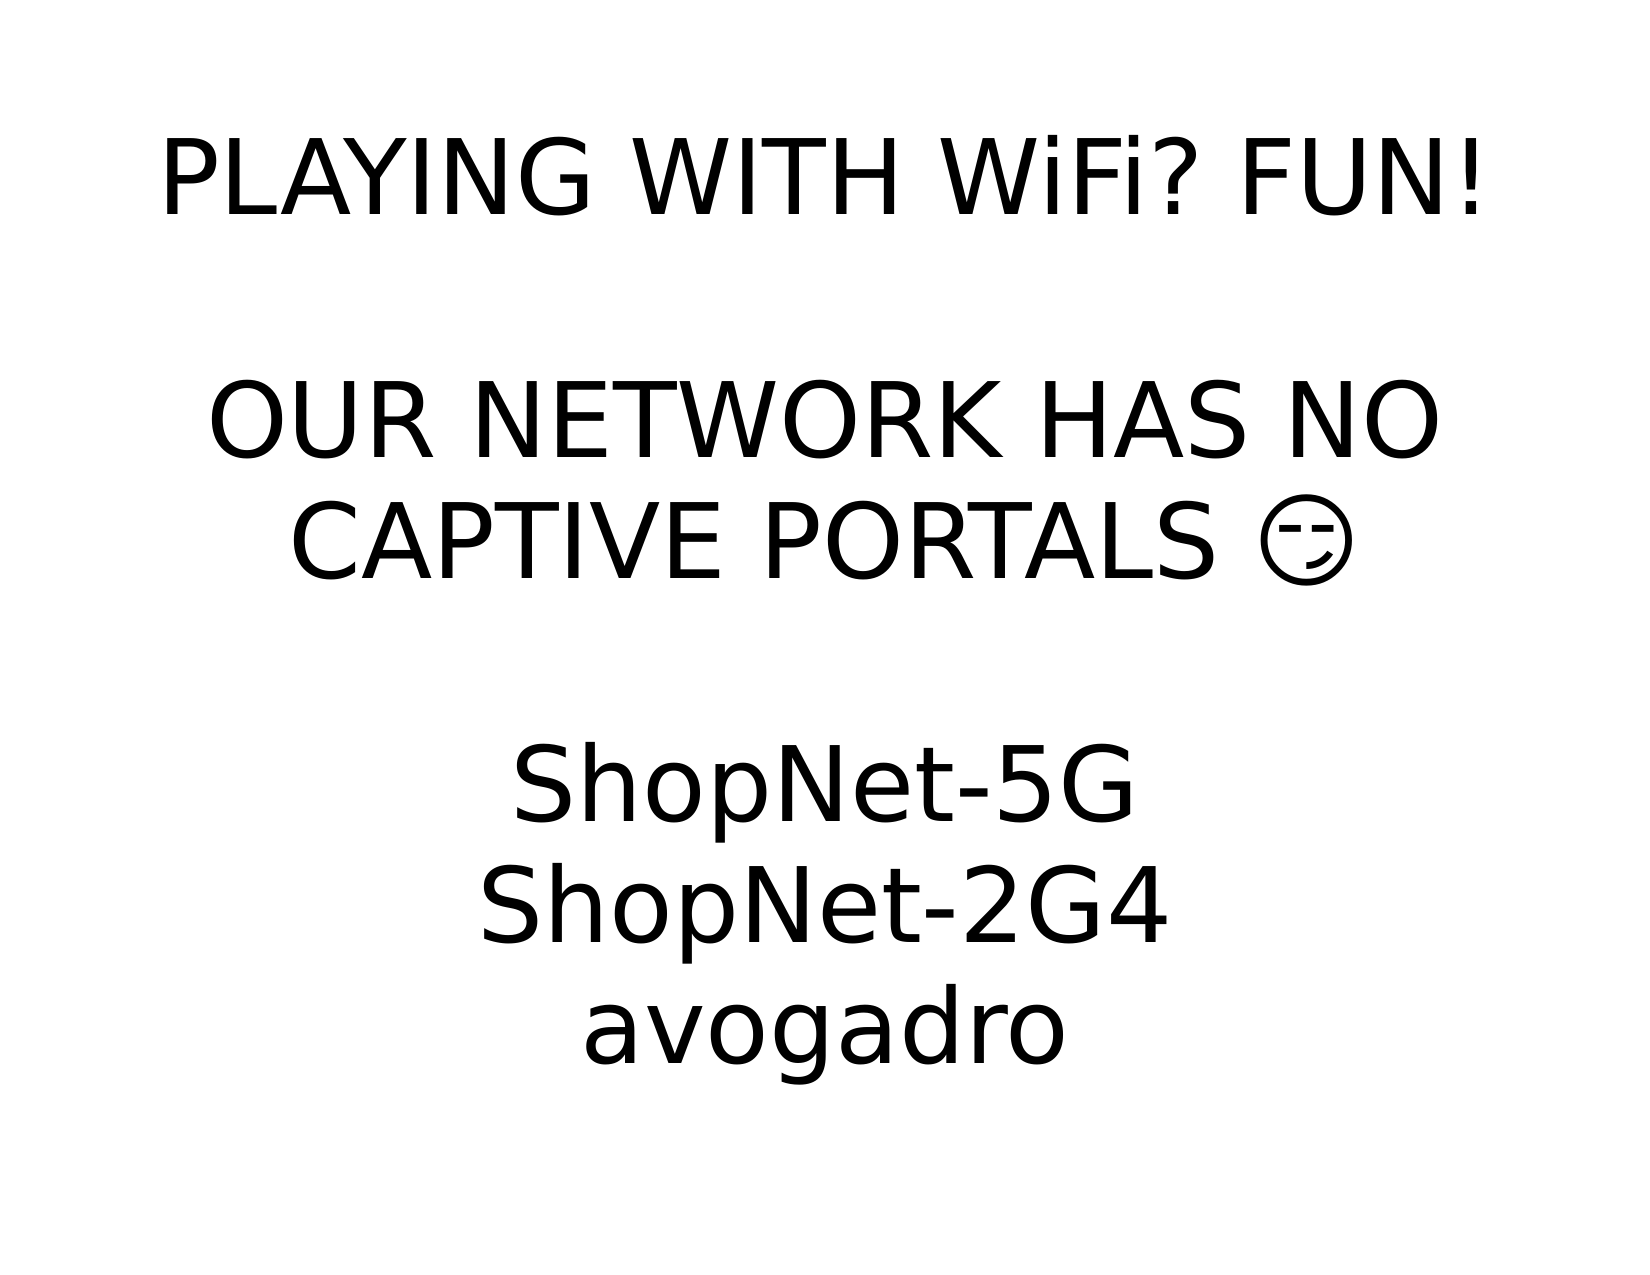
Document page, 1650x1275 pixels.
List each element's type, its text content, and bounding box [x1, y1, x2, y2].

text PLAYING WITH WiFi? FUN! [118, 118, 1532, 239]
text ShopNet-5G [118, 724, 1532, 846]
text OUR NETWORK HAS NO CAPTIVE PORTALS 😏 [118, 361, 1532, 603]
text ShopNet-2G4 [118, 846, 1532, 967]
text avogadro [118, 967, 1532, 1088]
